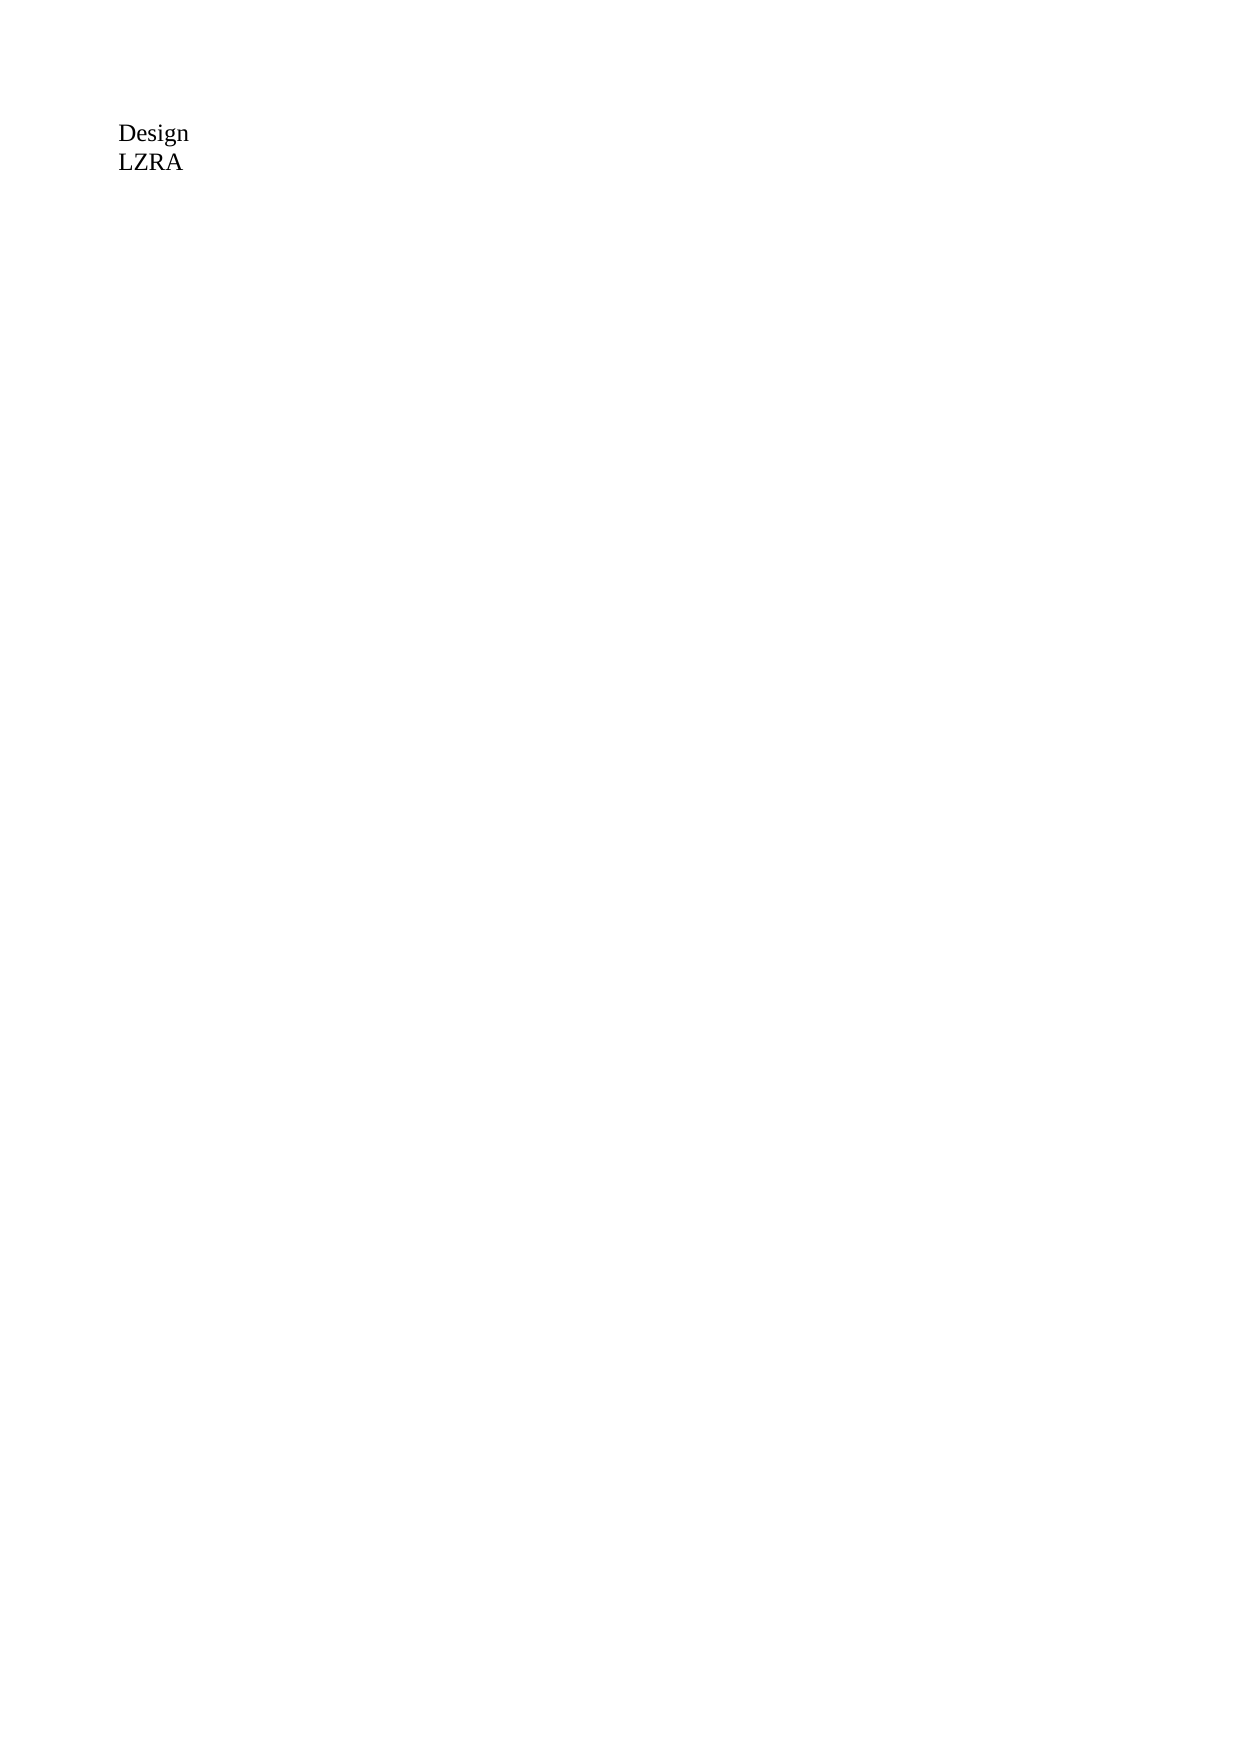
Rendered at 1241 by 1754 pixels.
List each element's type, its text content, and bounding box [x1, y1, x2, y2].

text Design [118, 118, 1122, 147]
text LZRA [118, 147, 1122, 176]
